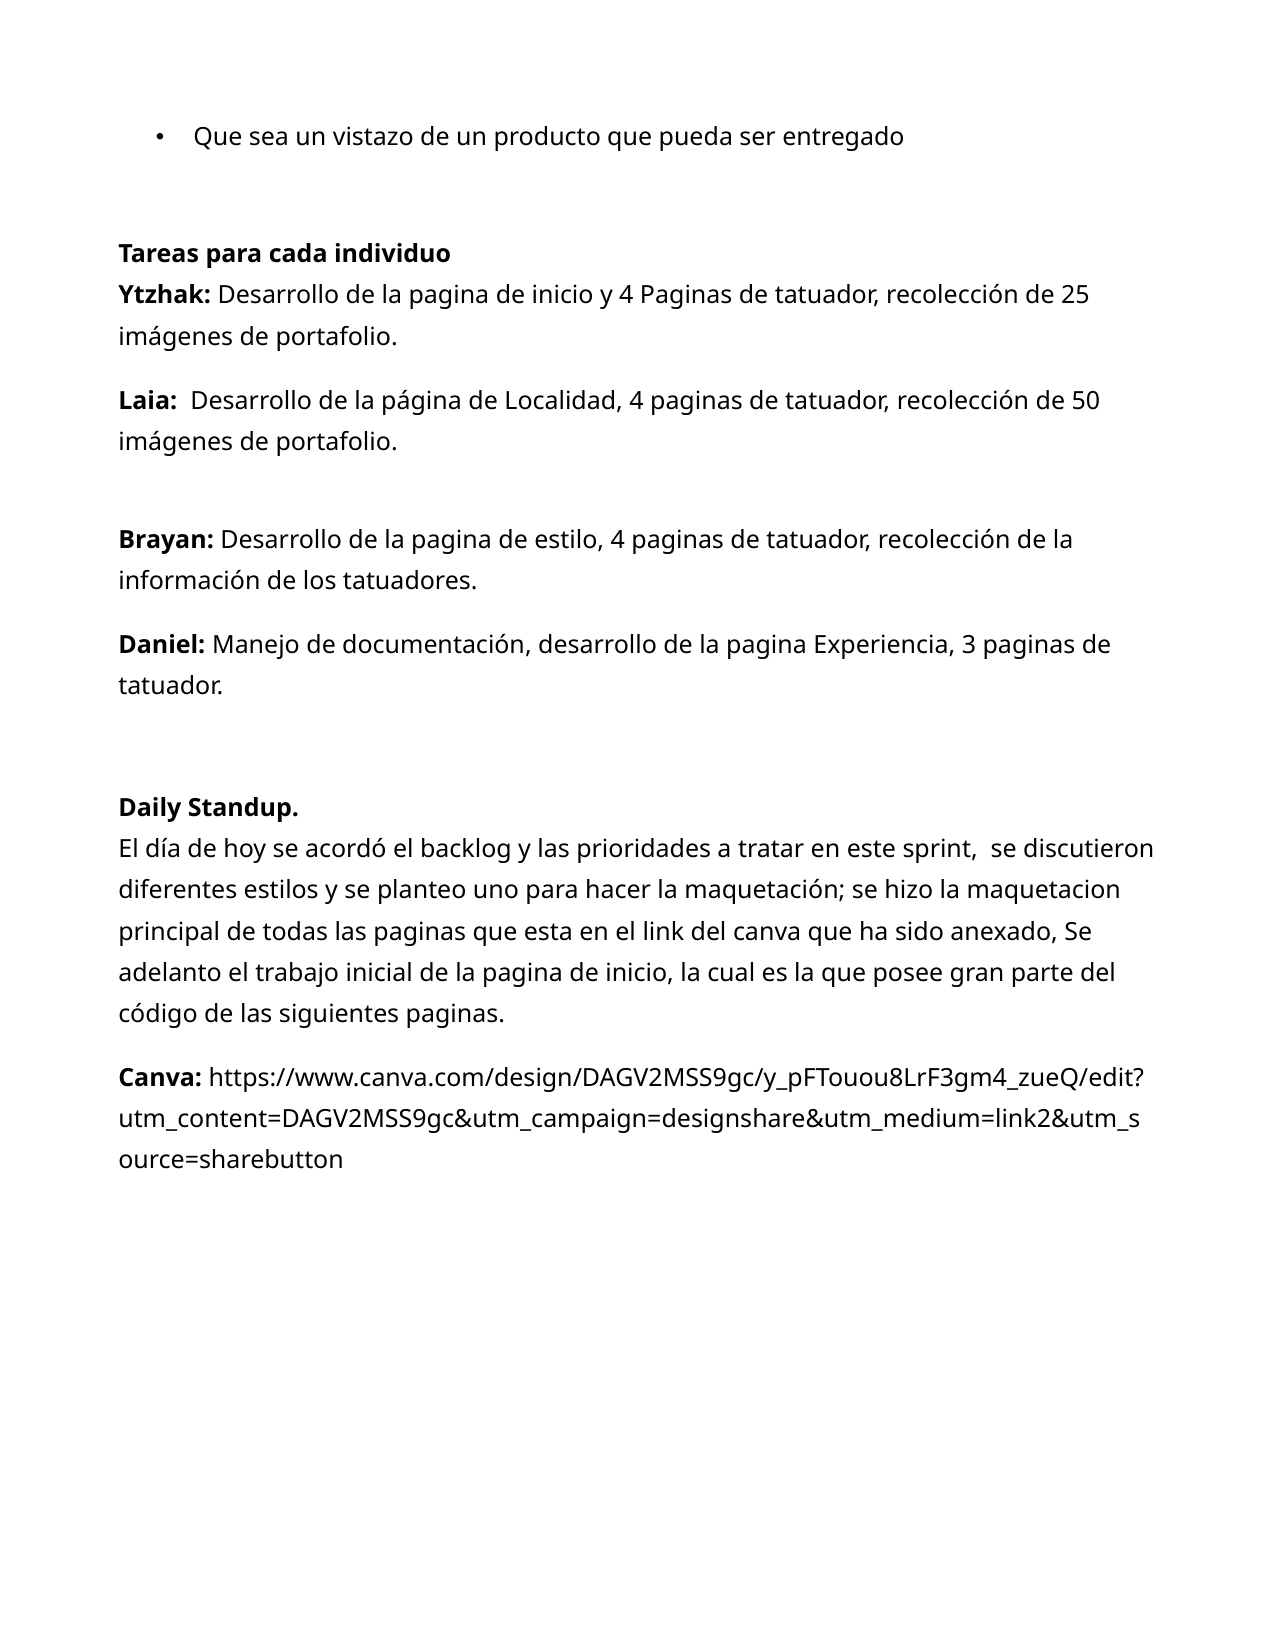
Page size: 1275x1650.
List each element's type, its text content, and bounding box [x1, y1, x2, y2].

text Brayan: Desarrollo de la pagina de estilo, 4 paginas de tatuador, recolección de la información de los tatuadores. [118, 521, 1157, 597]
text Canva: https://www.canva.com/design/DAGV2MSS9gc/y_pFTouou8LrF3gm4_zueQ/edit?utm_content=DAGV2MSS9gc&utm_campaign=designshare&utm_medium=link2&utm_source=sharebutton [118, 1059, 1147, 1176]
text Daniel: Manejo de documentación, desarrollo de la pagina Experiencia, 3 paginas de tatuador. [118, 627, 1157, 702]
text Laia: Desarrollo de la página de Localidad, 4 paginas de tatuador, recolección de 50 imágenes de portafolio. [118, 382, 1157, 492]
list Que sea un vistazo de un producto que pueda ser entregado [156, 118, 1157, 152]
text Tareas para cada individuo Ytzhak: Desarrollo de la pagina de inicio y 4 Paginas de tatuador, recolección de 25 imágenes de portafolio. [118, 195, 1157, 352]
text Daily Standup. El día de hoy se acordó el backlog y las prioridades a tratar en este sprint, se discutieron diferentes estilos y se planteo uno para hacer la maquetación; se hizo la maquetacion principal de todas las paginas que esta en el link del canva que ha sido anexado, Se adelanto el trabajo inicial de la pagina de inicio, la cual es la que posee gran parte del código de las siguientes paginas. [118, 790, 1157, 1029]
